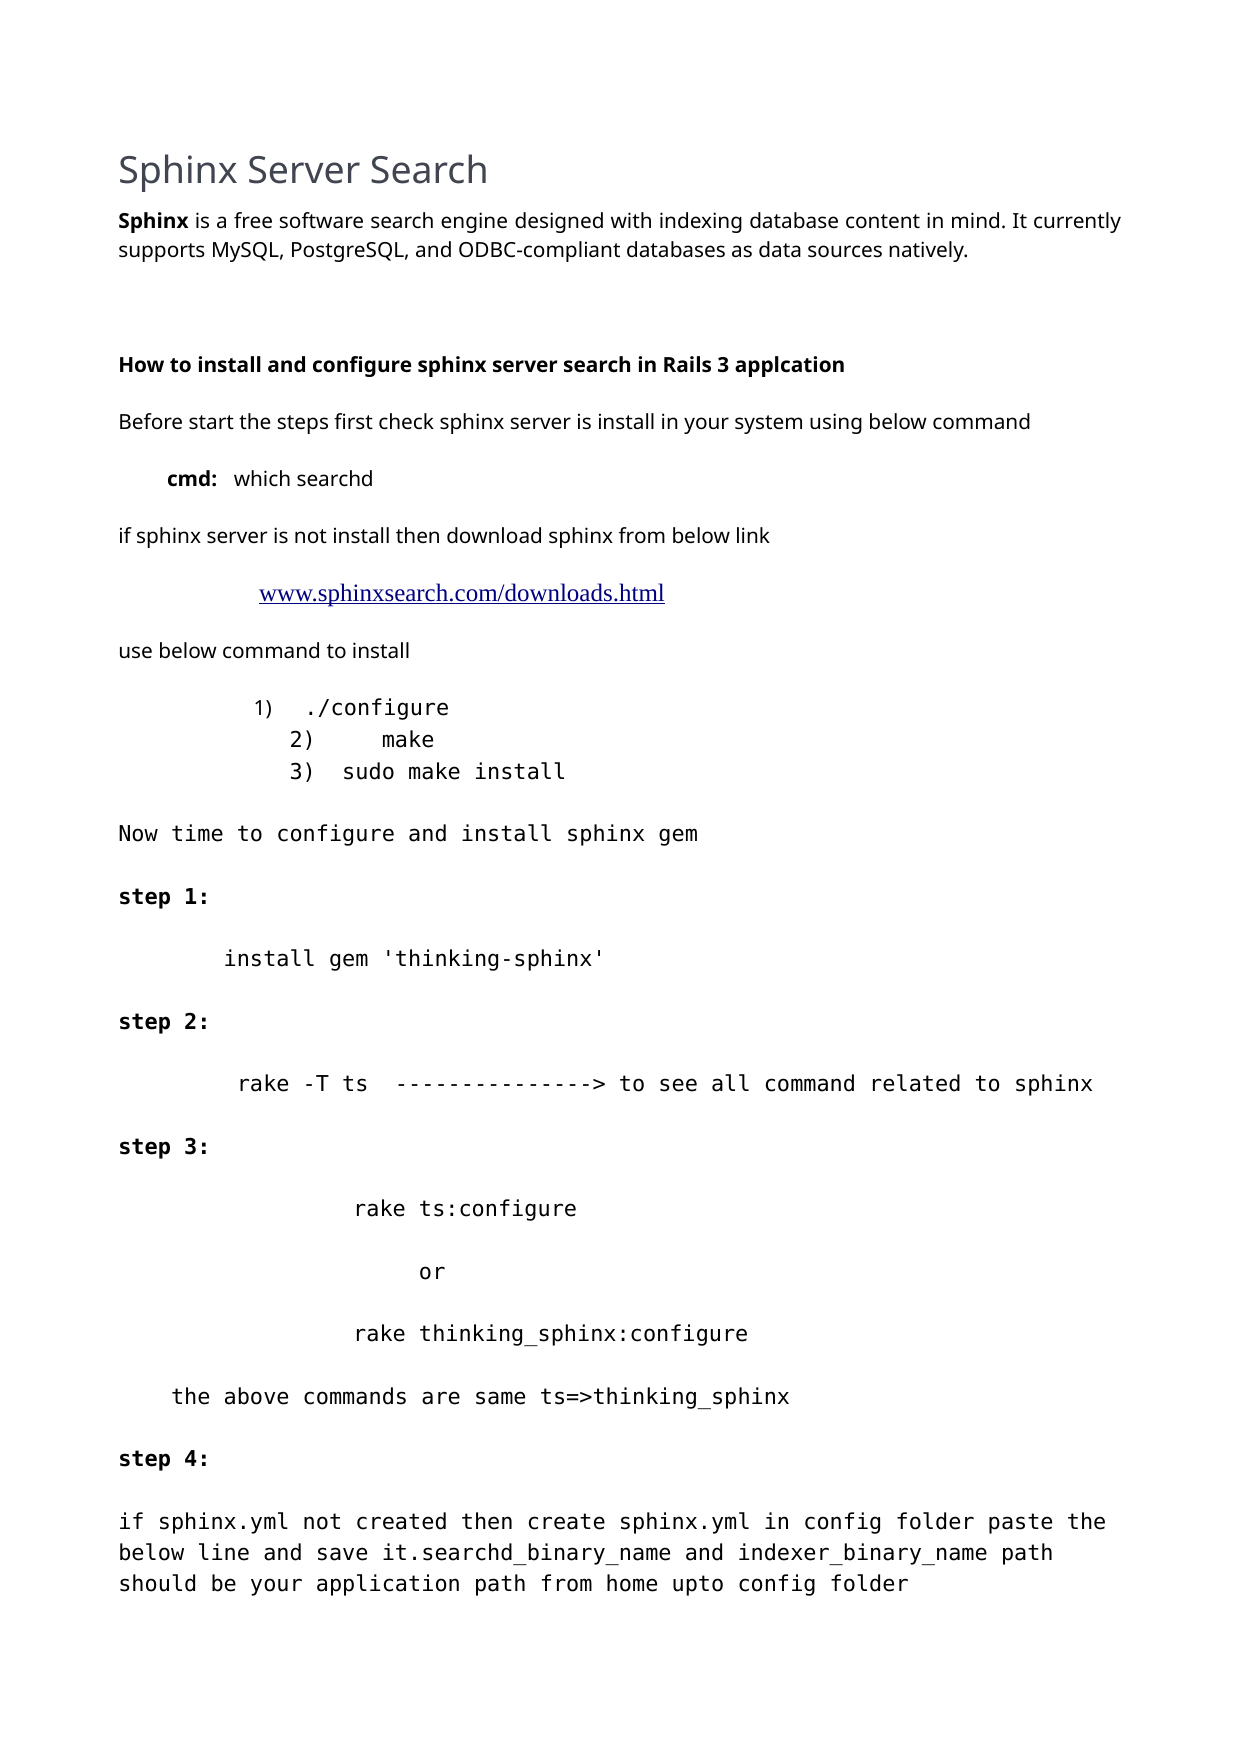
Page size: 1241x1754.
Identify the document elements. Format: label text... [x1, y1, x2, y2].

text install gem 'thinking-sphinx' [118, 941, 1122, 972]
text cmd: which searchd [118, 464, 1122, 492]
text Before start the steps first check sphinx server is install in your system using below command [118, 407, 1122, 435]
text the above commands are same ts=>thinking_sphinx [118, 1378, 1122, 1409]
text 3) sudo make install [118, 753, 1122, 784]
text if sphinx server is not install then download sphinx from below link [118, 521, 1122, 549]
text step 4: [118, 1441, 1122, 1472]
text rake ts:configure [118, 1191, 1122, 1222]
text How to install and configure sphinx server search in Rails 3 applcation [118, 350, 1122, 378]
subtitle Sphinx Server Search [118, 143, 1122, 194]
text step 3: [118, 1128, 1122, 1159]
text 2) make [118, 722, 1122, 753]
text Now time to configure and install sphinx gem [118, 816, 1122, 847]
text rake -T ts ---------------> to see all command related to sphinx [118, 1066, 1122, 1097]
text Sphinx is a free software search engine designed with indexing database content in mind. It currently supports MySQL, PostgreSQL, and ODBC-compliant databases as data sources natively. [118, 207, 1122, 263]
text www.sphinxsearch.com/downloads.html [118, 578, 1122, 607]
text step 1: [118, 878, 1122, 909]
text 1) ./configure [118, 693, 1122, 722]
text or [118, 1253, 1122, 1284]
text step 2: [118, 1003, 1122, 1034]
text use below command to install [118, 636, 1122, 664]
text if sphinx.yml not created then create sphinx.yml in config folder paste the below line and save it.searchd_binary_name and indexer_binary_name path should be your application path from home upto config folder [118, 1503, 1122, 1597]
text rake thinking_sphinx:configure [118, 1316, 1122, 1347]
